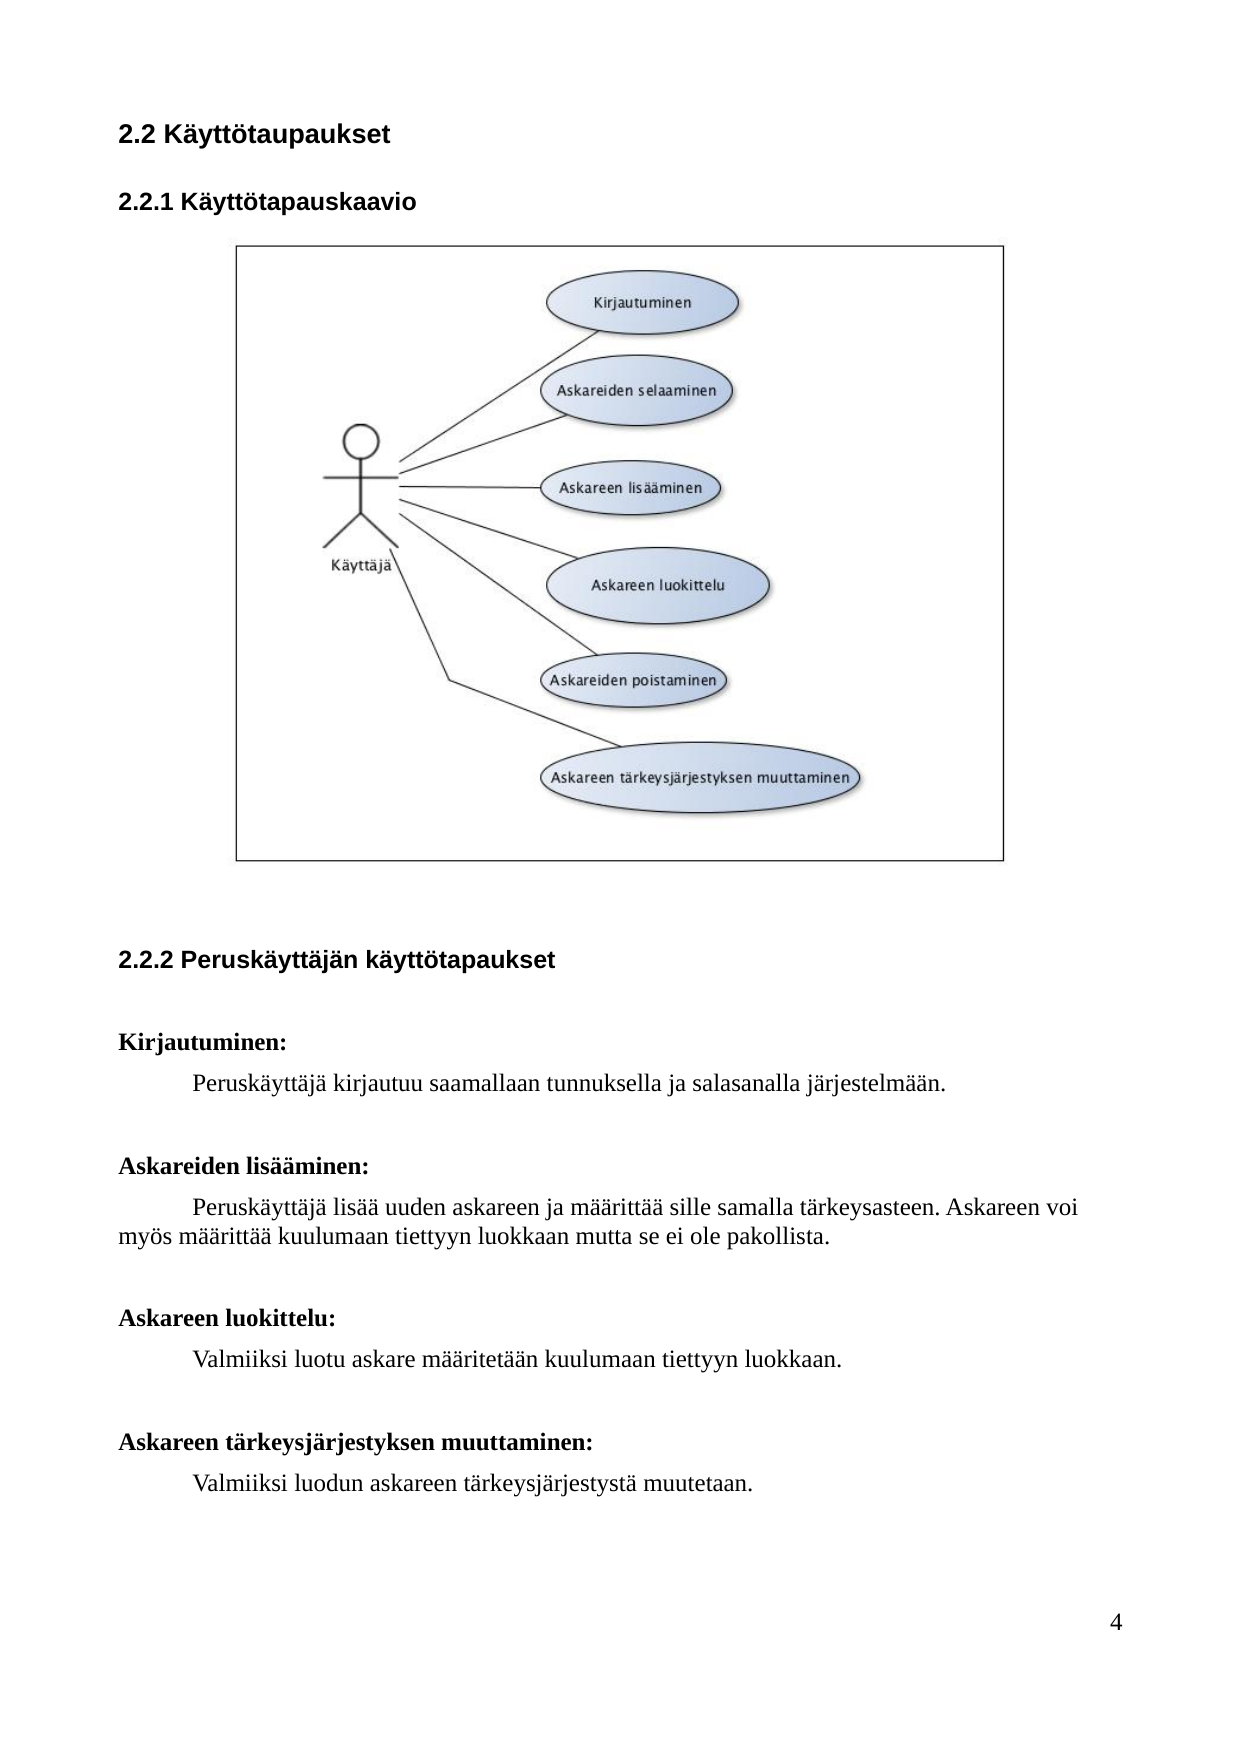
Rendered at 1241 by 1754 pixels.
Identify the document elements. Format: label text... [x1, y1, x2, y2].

text Askareen tärkeysjärjestyksen muuttaminen: [118, 1427, 1122, 1456]
subtitle 2.2.1 Käyttötapauskaavio [118, 187, 1122, 216]
text Askareiden lisääminen: [118, 1151, 1122, 1179]
subtitle 2.2.2 Peruskäyttäjän käyttötapaukset [118, 944, 1122, 973]
text Askareen luokittelu: [118, 1303, 1122, 1332]
text Valmiiksi luodun askareen tärkeysjärjestystä muutetaan. [118, 1468, 1122, 1497]
text Peruskäyttäjä lisää uuden askareen ja määrittää sille samalla tärkeysasteen. Askareen voi myös määrittää kuulumaan tiettyyn luokkaan mutta se ei ole pakollista. [118, 1192, 1122, 1249]
text Kirjautuminen: [118, 1027, 1122, 1056]
picture [218, 228, 1022, 879]
subtitle 2.2 Käyttötaupaukset [118, 118, 1122, 149]
text Peruskäyttäjä kirjautuu saamallaan tunnuksella ja salasanalla järjestelmään. [118, 1068, 1122, 1097]
text Valmiiksi luotu askare määritetään kuulumaan tiettyyn luokkaan. [118, 1344, 1122, 1373]
